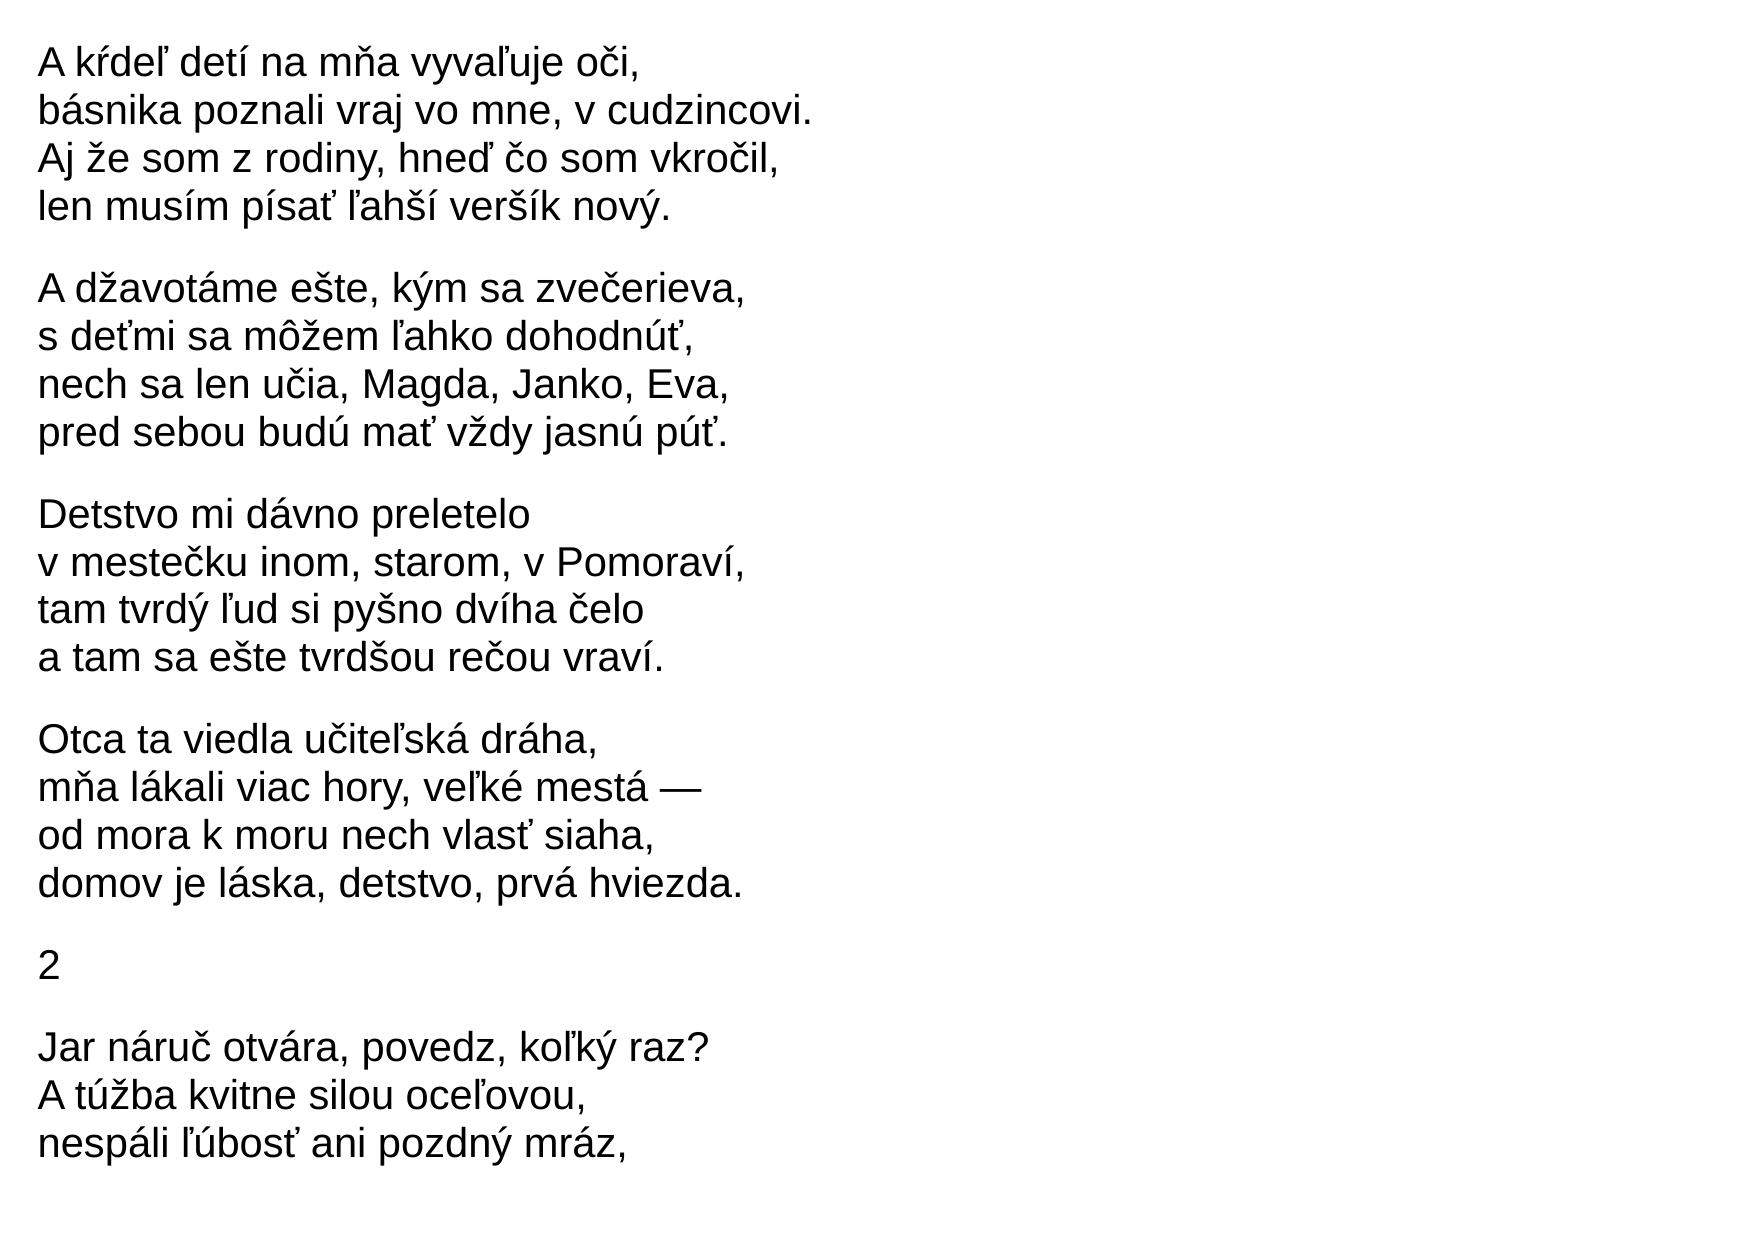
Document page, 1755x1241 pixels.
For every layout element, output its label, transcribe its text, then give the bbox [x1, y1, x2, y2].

text tam tvrdý ľud si pyšno dvíha čelo [37, 585, 1717, 633]
text len musím písať ľahší veršík nový. [37, 181, 1717, 229]
text Jar náruč otvára, povedz, koľký raz? [37, 1022, 1717, 1070]
text A džavotáme ešte, kým sa zvečerieva, [37, 263, 1717, 311]
text Detstvo mi dávno preletelo [37, 489, 1717, 537]
text s deťmi sa môžem ľahko dohodnúť, [37, 311, 1717, 359]
text 2 [37, 940, 1717, 988]
text A kŕdeľ detí na mňa vyvaľuje oči, [37, 37, 1717, 85]
text pred sebou budú mať vždy jasnú púť. [37, 407, 1717, 455]
text a tam sa ešte tvrdšou rečou vraví. [37, 633, 1717, 681]
text mňa lákali viac hory, veľké mestá — [37, 763, 1717, 811]
text od mora k moru nech vlasť siaha, [37, 811, 1717, 858]
text Otca ta viedla učiteľská dráha, [37, 715, 1717, 763]
text básnika poznali vraj vo mne, v cudzincovi. [37, 85, 1717, 133]
text v mestečku inom, starom, v Pomoraví, [37, 537, 1717, 585]
text nech sa len učia, Magda, Janko, Eva, [37, 359, 1717, 407]
text domov je láska, detstvo, prvá hviezda. [37, 858, 1717, 906]
text Aj že som z rodiny, hneď čo som vkročil, [37, 133, 1717, 181]
text A túžba kvitne silou oceľovou, [37, 1070, 1717, 1118]
text nespáli ľúbosť ani pozdný mráz, [37, 1118, 1717, 1166]
